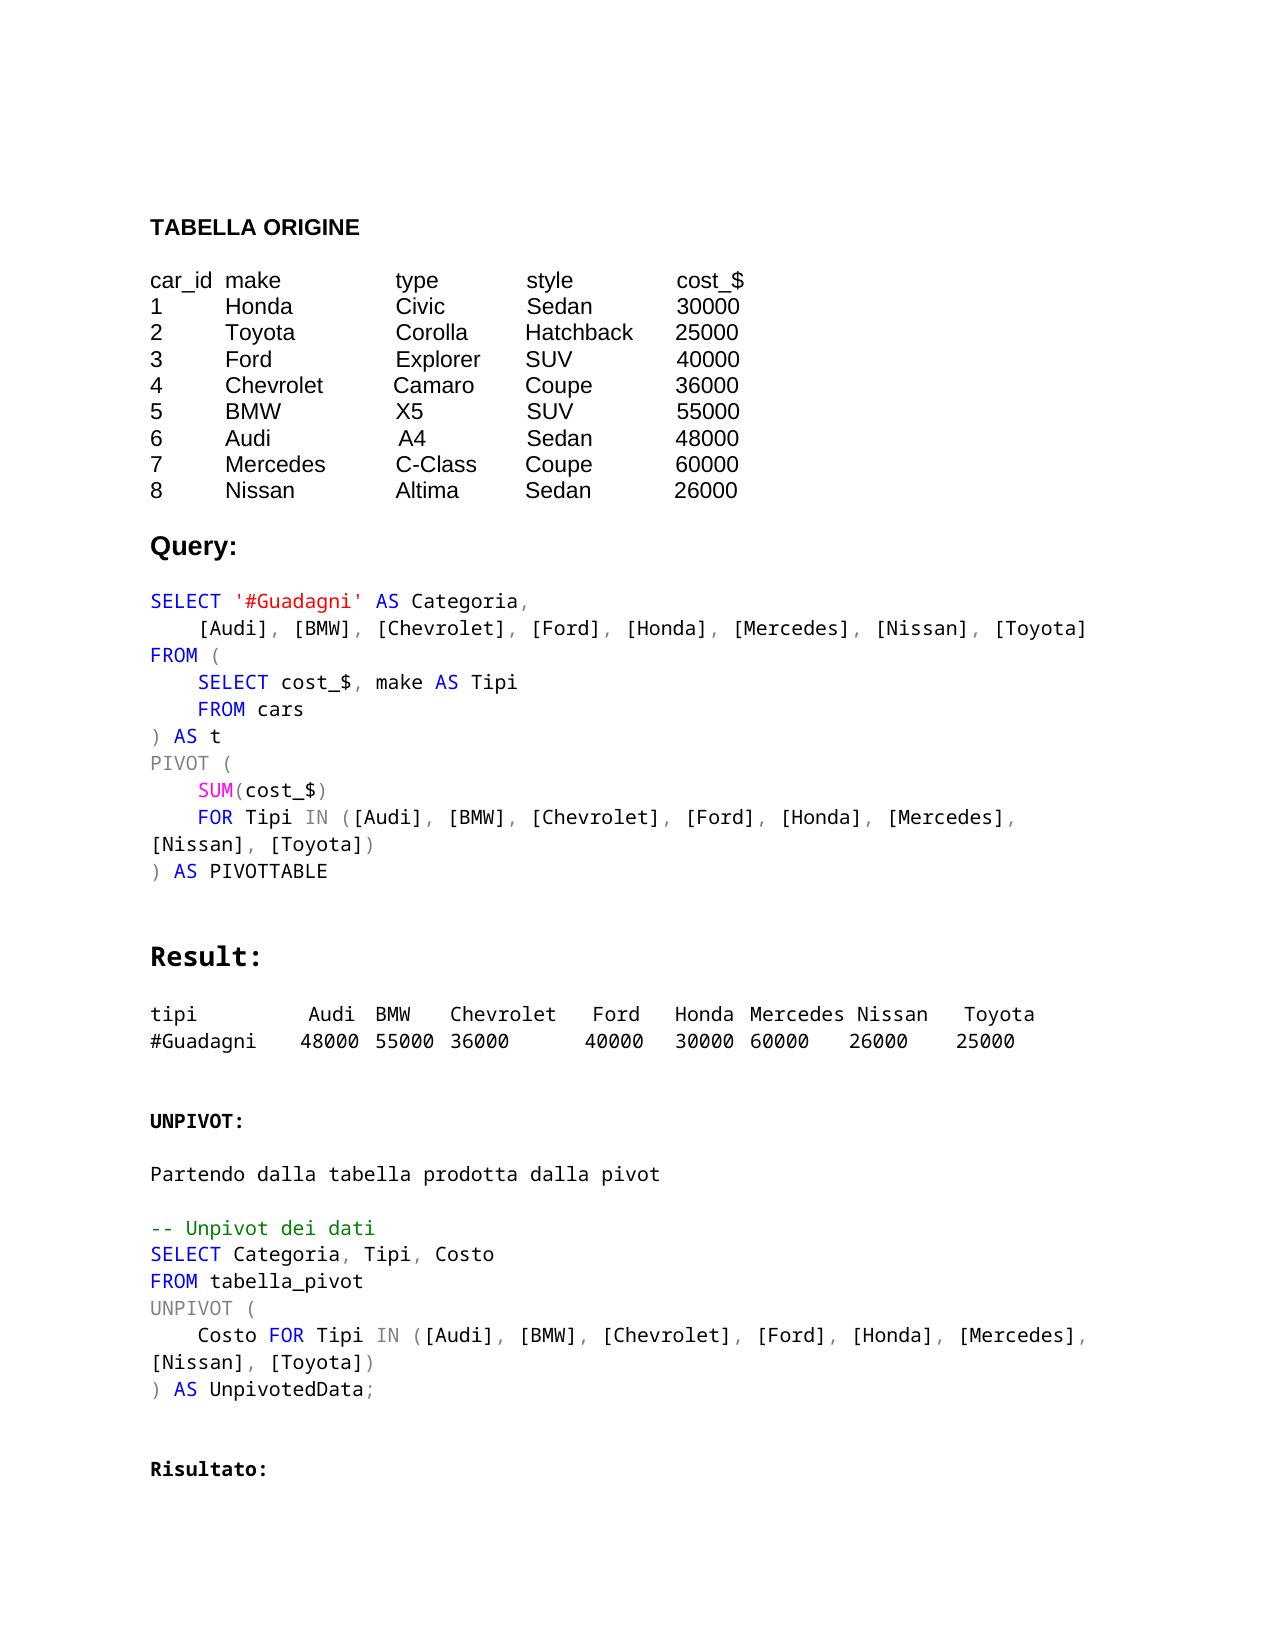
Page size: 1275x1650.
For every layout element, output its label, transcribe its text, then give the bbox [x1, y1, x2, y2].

text -- Unpivot dei dati [150, 1214, 1125, 1241]
text UNPIVOT ( [150, 1295, 1125, 1322]
text 6 Audi A4 Sedan 48000 [150, 425, 1087, 451]
text ) AS t [150, 723, 1125, 749]
text SELECT '#Guadagni' AS Categoria, [150, 588, 1087, 615]
text SELECT cost_$, make AS Tipi [150, 669, 1125, 696]
text SUM(cost_$) [150, 777, 1125, 803]
text ) AS PIVOTTABLE [150, 857, 1125, 884]
text Result: [150, 937, 1125, 974]
text 7 Mercedes C-Class Coupe 60000 [150, 451, 1087, 477]
text 5 BMW X5 SUV 55000 [150, 398, 1087, 425]
text Partendo dalla tabella prodotta dalla pivot [150, 1160, 1125, 1187]
text 8 Nissan Altima Sedan 26000 [150, 477, 1087, 504]
text PIVOT ( [150, 749, 1125, 777]
text Query: [150, 530, 1087, 561]
text FROM tabella_pivot [150, 1268, 1125, 1295]
text 2 Toyota Corolla Hatchback 25000 [150, 319, 1087, 346]
text #Guadagni 48000 55000 36000 40000 30000 60000 26000 25000 [150, 1027, 1125, 1054]
text car_id make type style cost_$ [150, 267, 1087, 293]
text 1 Honda Civic Sedan 30000 [150, 293, 1087, 319]
text FROM ( [150, 642, 1125, 669]
text ) AS UnpivotedData; [150, 1376, 1125, 1403]
text 3 Ford Explorer SUV 40000 [150, 346, 1087, 372]
text FROM cars [150, 696, 1125, 723]
text UNPIVOT: [150, 1107, 1125, 1134]
text 4 Chevrolet Camaro Coupe 36000 [150, 372, 1087, 398]
text SELECT Categoria, Tipi, Costo [150, 1241, 1125, 1268]
text FOR Tipi IN ([Audi], [BMW], [Chevrolet], [Ford], [Honda], [Mercedes], [Nissan], [Toyota]) [150, 803, 1125, 857]
text TABELLA ORIGINE [150, 214, 1087, 240]
text tipi Audi BMW Chevrolet Ford Honda Mercedes Nissan Toyota [150, 1000, 1125, 1027]
text [Audi], [BMW], [Chevrolet], [Ford], [Honda], [Mercedes], [Nissan], [Toyota] [150, 615, 1125, 642]
text Costo FOR Tipi IN ([Audi], [BMW], [Chevrolet], [Ford], [Honda], [Mercedes], [Nissan], [Toyota]) [150, 1322, 1125, 1376]
text Risultato: [150, 1455, 1125, 1482]
